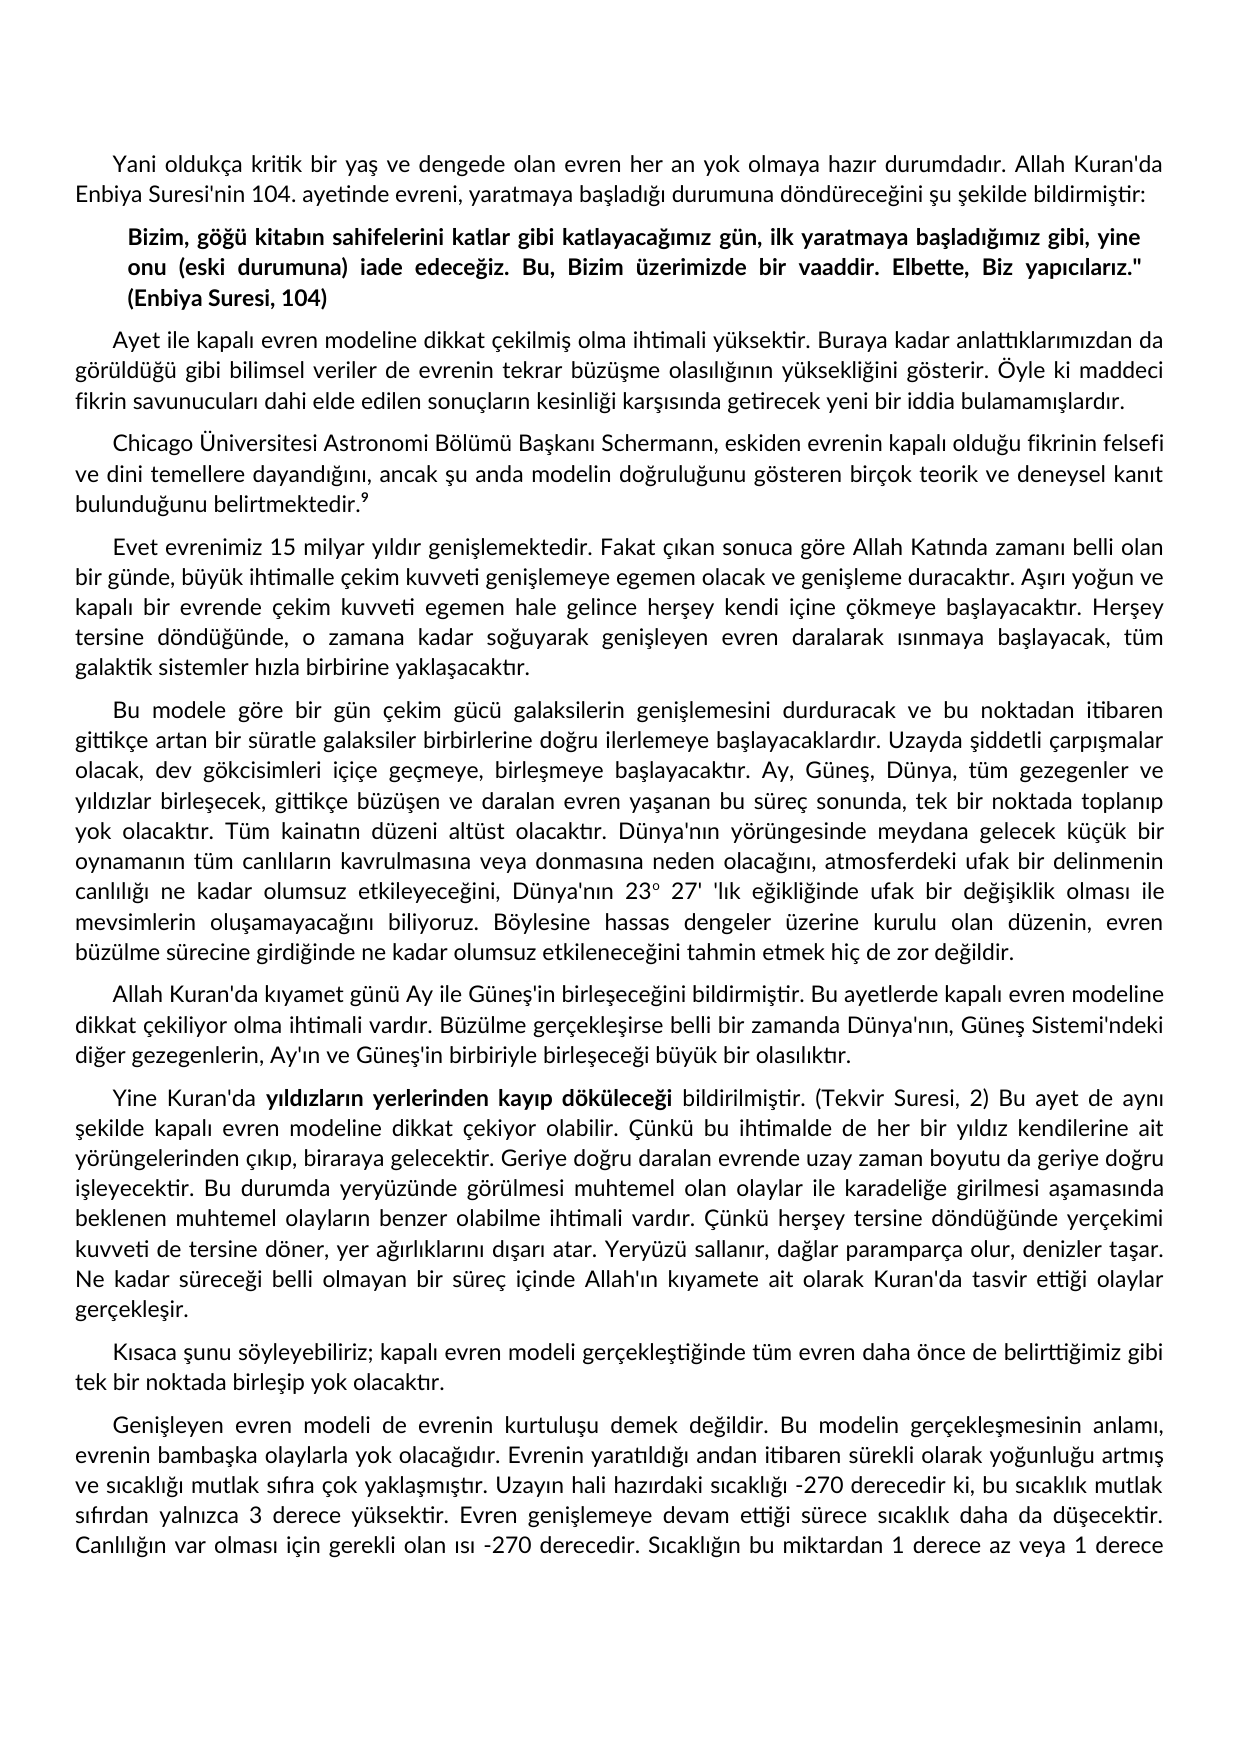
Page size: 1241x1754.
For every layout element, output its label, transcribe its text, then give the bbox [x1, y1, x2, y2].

text Kısaca şunu söyleyebiliriz; kapalı evren modeli gerçekleştiğinde tüm evren daha önce de belirttiğimiz gibi tek bir noktada birleşip yok olacaktır. [75, 1337, 1165, 1395]
text Bizim, göğü kitabın sahifelerini katlar gibi katlayacağımız gün, ilk yaratmaya başladığımız gibi, yine onu (eski durumuna) iade edeceğiz. Bu, Bizim üzerimizde bir vaaddir. Elbette, Biz yapıcılarız." (Enbiya Suresi, 104) [127, 223, 1143, 311]
text Yine Kuran'da yıldızların yerlerinden kayıp döküleceği bildirilmiştir. (Tekvir Suresi, 2) Bu ayet de aynı şekilde kapalı evren modeline dikkat çekiyor olabilir. Çünkü bu ihtimalde de her bir yıldız kendilerine ait yörüngelerinden çıkıp, biraraya gelecektir. Geriye doğru daralan evrende uzay zaman boyutu da geriye doğru işleyecektir. Bu durumda yeryüzünde görülmesi muhtemel olan olaylar ile karadeliğe girilmesi aşamasında beklenen muhtemel olayların benzer olabilme ihtimali vardır. Çünkü herşey tersine döndüğünde yerçekimi kuvveti de tersine döner, yer ağırlıklarını dışarı atar. Yeryüzü sallanır, dağlar paramparça olur, denizler taşar. Ne kadar süreceği belli olmayan bir süreç içinde Allah'ın kıyamete ait olarak Kuran'da tasvir ettiği olaylar gerçekleşir. [75, 1083, 1165, 1322]
text Bu modele göre bir gün çekim gücü galaksilerin genişlemesini durduracak ve bu noktadan itibaren gittikçe artan bir süratle galaksiler birbirlerine doğru ilerlemeye başlayacaklardır. Uzayda şiddetli çarpışmalar olacak, dev gökcisimleri içiçe geçmeye, birleşmeye başlayacaktır. Ay, Güneş, Dünya, tüm gezegenler ve yıldızlar birleşecek, gittikçe büzüşen ve daralan evren yaşanan bu süreç sonunda, tek bir noktada toplanıp yok olacaktır. Tüm kainatın düzeni altüst olacaktır. Dünya'nın yörüngesinde meydana gelecek küçük bir oynamanın tüm canlıların kavrulmasına veya donmasına neden olacağını, atmosferdeki ufak bir delinmenin canlılığı ne kadar olumsuz etkileyeceğini, Dünya'nın 23o 27' 'lık eğikliğinde ufak bir değişiklik olması ile mevsimlerin oluşamayacağını biliyoruz. Böylesine hassas dengeler üzerine kurulu olan düzenin, evren büzülme sürecine girdiğinde ne kadar olumsuz etkileneceğini tahmin etmek hiç de zor değildir. [75, 696, 1165, 965]
text Yani oldukça kritik bir yaş ve dengede olan evren her an yok olmaya hazır durumdadır. Allah Kuran'da Enbiya Suresi'nin 104. ayetinde evreni, yaratmaya başladığı durumuna döndüreceğini şu şekilde bildirmiştir: [75, 150, 1165, 208]
text Evet evrenimiz 15 milyar yıldır genişlemektedir. Fakat çıkan sonuca göre Allah Katında zamanı belli olan bir günde, büyük ihtimalle çekim kuvveti genişlemeye egemen olacak ve genişleme duracaktır. Aşırı yoğun ve kapalı bir evrende çekim kuvveti egemen hale gelince herşey kendi içine çökmeye başlayacaktır. Herşey tersine döndüğünde, o zamana kadar soğuyarak genişleyen evren daralarak ısınmaya başlayacak, tüm galaktik sistemler hızla birbirine yaklaşacaktır. [75, 532, 1165, 681]
text Genişleyen evren modeli de evrenin kurtuluşu demek değildir. Bu modelin gerçekleşmesinin anlamı, evrenin bambaşka olaylarla yok olacağıdır. Evrenin yaratıldığı andan itibaren sürekli olarak yoğunluğu artmış ve sıcaklığı mutlak sıfıra çok yaklaşmıştır. Uzayın hali hazırdaki sıcaklığı -270 derecedir ki, bu sıcaklık mutlak sıfırdan yalnızca 3 derece yüksektir. Evren genişlemeye devam ettiği sürece sıcaklık daha da düşecektir. Canlılığın var olması için gerekli olan ısı -270 derecedir. Sıcaklığın bu miktardan 1 derece az veya 1 derece [75, 1410, 1165, 1559]
text Allah Kuran'da kıyamet günü Ay ile Güneş'in birleşeceğini bildirmiştir. Bu ayetlerde kapalı evren modeline dikkat çekiliyor olma ihtimali vardır. Büzülme gerçekleşirse belli bir zamanda Dünya'nın, Güneş Sistemi'ndeki diğer gezegenlerin, Ay'ın ve Güneş'in birbiriyle birleşeceği büyük bir olasılıktır. [75, 980, 1165, 1068]
text Chicago Üniversitesi Astronomi Bölümü Başkanı Schermann, eskiden evrenin kapalı olduğu fikrinin felsefi ve dini temellere dayandığını, ancak şu anda modelin doğruluğunu gösteren birçok teorik ve deneysel kanıt bulunduğunu belirtmektedir.9 [75, 429, 1165, 517]
text Ayet ile kapalı evren modeline dikkat çekilmiş olma ihtimali yüksektir. Buraya kadar anlattıklarımızdan da görüldüğü gibi bilimsel veriler de evrenin tekrar büzüşme olasılığının yüksekliğini gösterir. Öyle ki maddeci fikrin savunucuları dahi elde edilen sonuçların kesinliği karşısında getirecek yeni bir iddia bulamamışlardır. [75, 326, 1165, 414]
